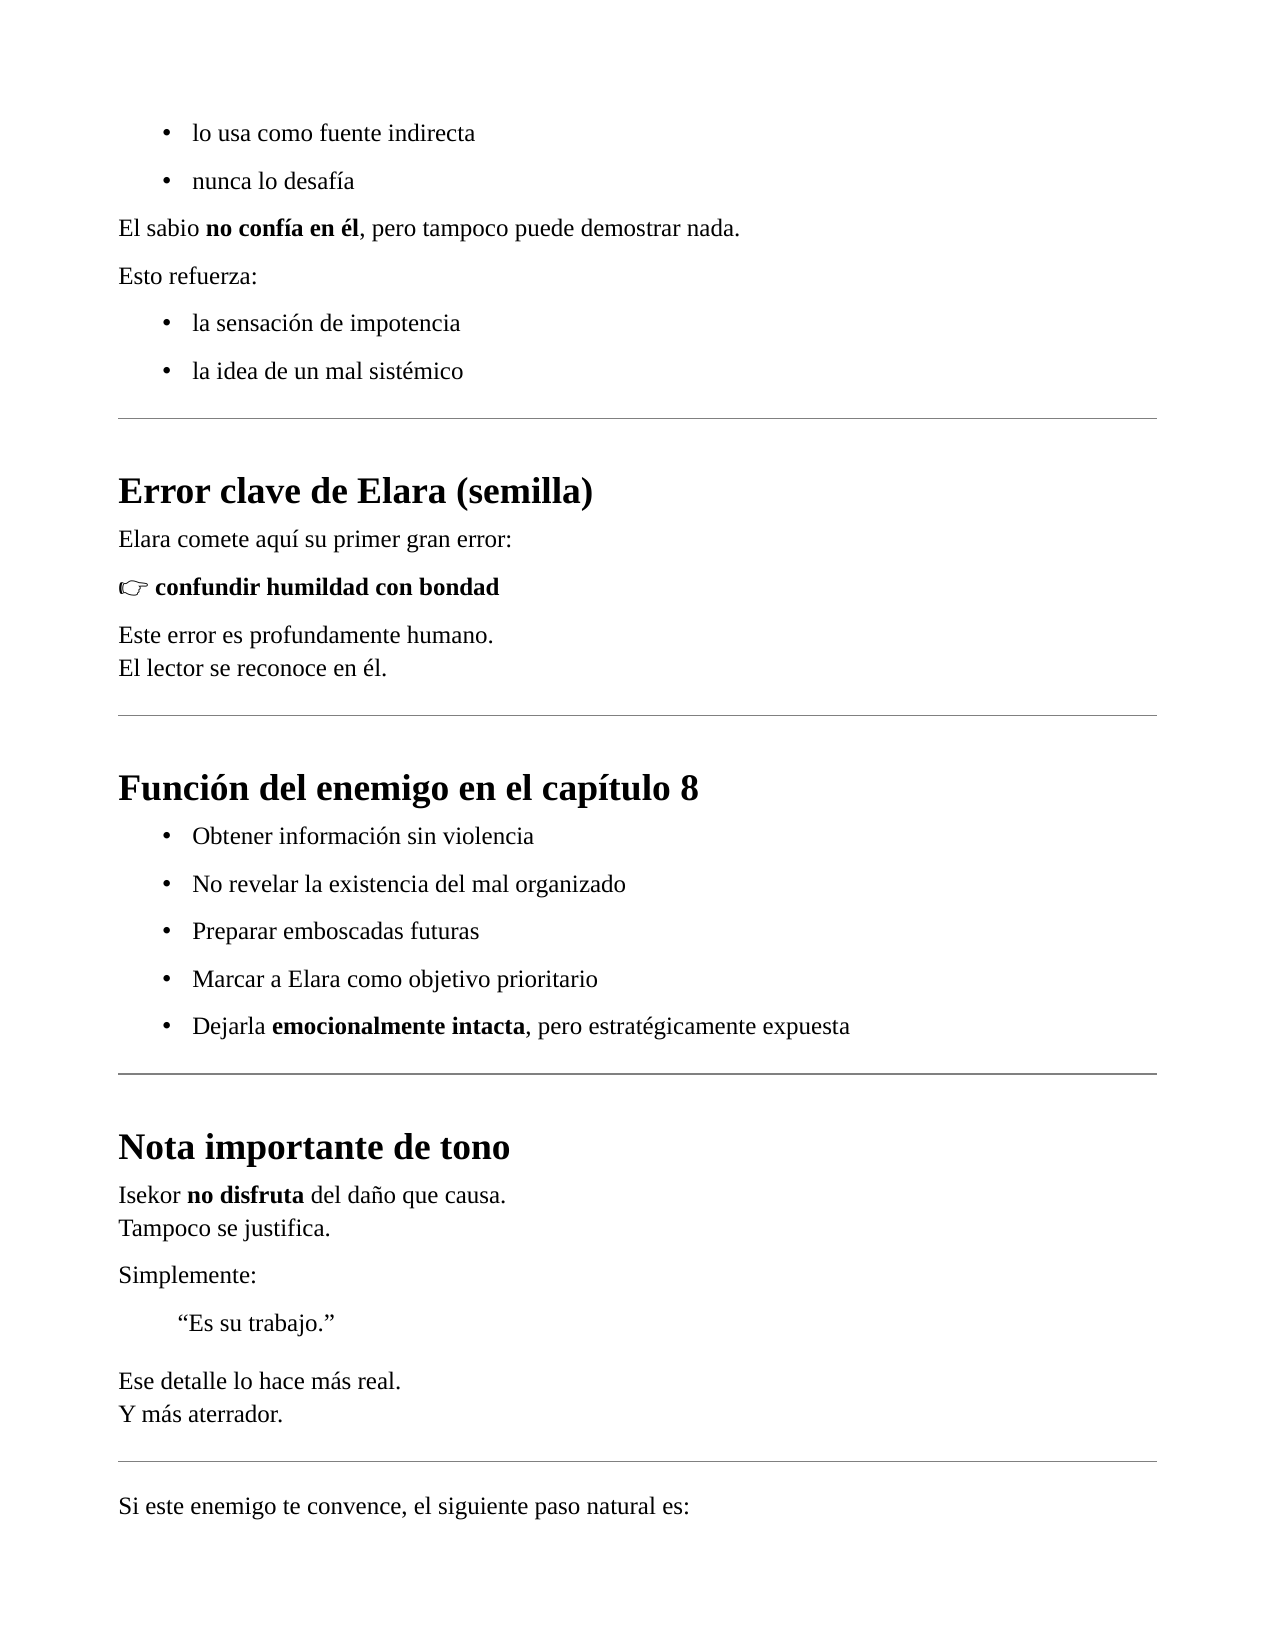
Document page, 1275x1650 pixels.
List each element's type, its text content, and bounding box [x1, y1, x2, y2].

list la idea de un mal sistémico [162, 356, 1157, 385]
text Si este enemigo te convence, el siguiente paso natural es: [118, 1491, 1157, 1520]
list No revelar la existencia del mal organizado [162, 869, 1157, 897]
text El sabio no confía en él, pero tampoco puede demostrar nada. [118, 213, 1157, 242]
list nunca lo desafía [162, 166, 1157, 194]
list Dejarla emocionalmente intacta, pero estratégicamente expuesta [162, 1011, 1157, 1040]
subtitle Función del enemigo en el capítulo 8 [118, 765, 1157, 808]
text Esto refuerza: [118, 261, 1157, 290]
list Marcar a Elara como objetivo prioritario [162, 964, 1157, 993]
list Obtener información sin violencia [162, 821, 1157, 850]
list Preparar emboscadas futuras [162, 916, 1157, 945]
text Elara comete aquí su primer gran error: [118, 524, 1157, 553]
text Simplemente: [118, 1260, 1157, 1289]
text “Es su trabajo.” [177, 1308, 1098, 1337]
list lo usa como fuente indirecta [162, 118, 1157, 147]
text Isekor no disfruta del daño que causa. Tampoco se justifica. [118, 1180, 1157, 1242]
text Este error es profundamente humano. El lector se reconoce en él. [118, 620, 1157, 681]
subtitle Nota importante de tono [118, 1124, 1157, 1167]
list la sensación de impotencia [162, 308, 1157, 337]
text 👉 confundir humildad con bondad [118, 572, 1157, 601]
subtitle Error clave de Elara (semilla) [118, 469, 1157, 512]
text Ese detalle lo hace más real. Y más aterrador. [118, 1366, 1157, 1428]
